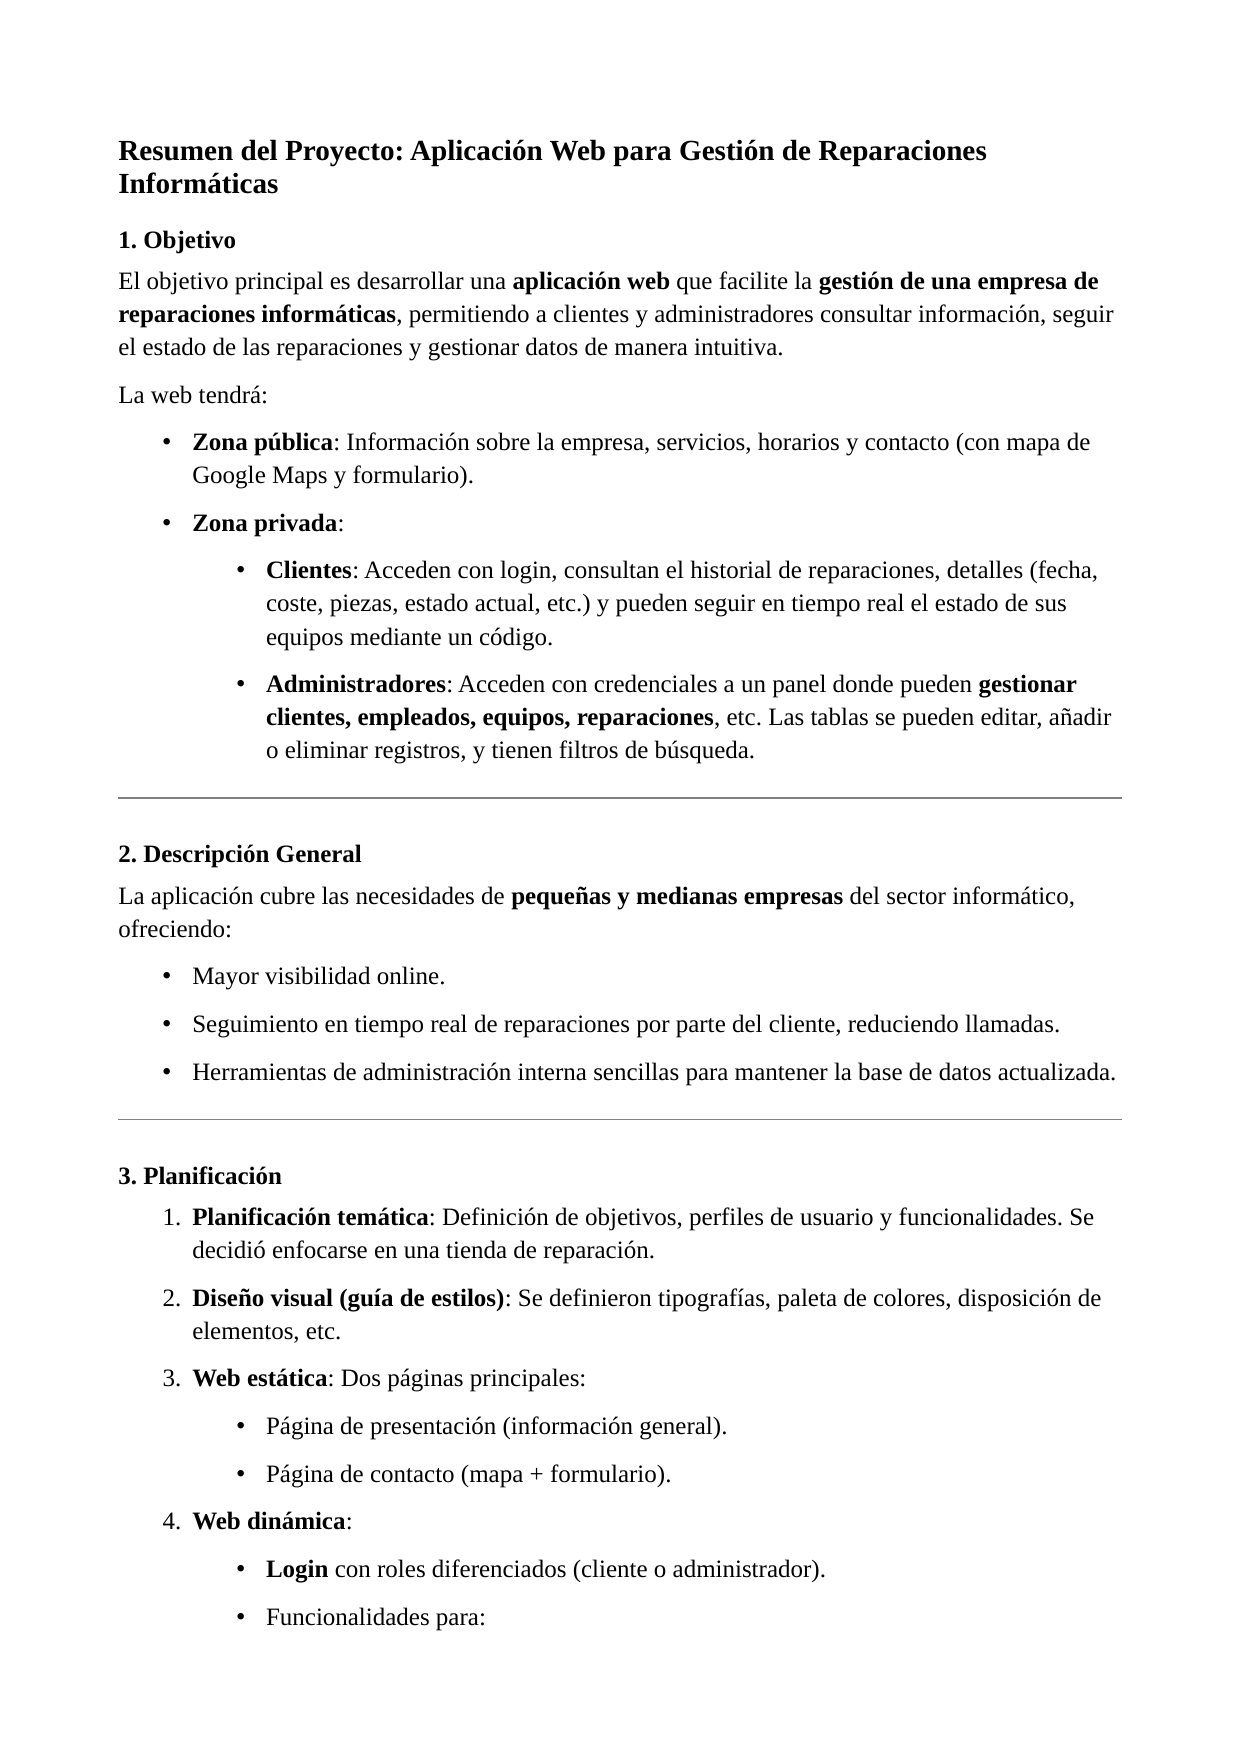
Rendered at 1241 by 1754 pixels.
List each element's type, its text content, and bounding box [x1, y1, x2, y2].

text El objetivo principal es desarrollar una aplicación web que facilite la gestión de una empresa de reparaciones informáticas, permitiendo a clientes y administradores consultar información, seguir el estado de las reparaciones y gestionar datos de manera intuitiva. [118, 266, 1122, 361]
subtitle 2. Descripción General [118, 839, 1122, 868]
list Planificación temática: Definición de objetivos, perfiles de usuario y funcionalidades. Se decidió enfocarse en una tienda de reparación. [162, 1202, 1122, 1264]
list Zona privada: [162, 508, 1122, 537]
list Página de presentación (información general). [236, 1411, 1122, 1440]
list Web dinámica: [162, 1506, 1122, 1535]
list Administradores: Acceden con credenciales a un panel donde pueden gestionar clientes, empleados, equipos, reparaciones, etc. Las tablas se pueden editar, añadir o eliminar registros, y tienen filtros de búsqueda. [236, 669, 1122, 764]
list Mayor visibilidad online. [162, 961, 1122, 990]
list Herramientas de administración interna sencillas para mantener la base de datos actualizada. [162, 1057, 1122, 1085]
list Página de contacto (mapa + formulario). [236, 1459, 1122, 1487]
list Login con roles diferenciados (cliente o administrador). [236, 1554, 1122, 1583]
subtitle 1. Objetivo [118, 225, 1122, 253]
list Diseño visual (guía de estilos): Se definieron tipografías, paleta de colores, disposición de elementos, etc. [162, 1283, 1122, 1345]
subtitle Resumen del Proyecto: Aplicación Web para Gestión de Reparaciones Informáticas [118, 133, 1122, 200]
list Funcionalidades para: [236, 1602, 1122, 1630]
list Web estática: Dos páginas principales: [162, 1363, 1122, 1392]
text La aplicación cubre las necesidades de pequeñas y medianas empresas del sector informático, ofreciendo: [118, 881, 1122, 943]
text La web tendrá: [118, 380, 1122, 408]
subtitle 3. Planificación [118, 1161, 1122, 1190]
list Clientes: Acceden con login, consultan el historial de reparaciones, detalles (fecha, coste, piezas, estado actual, etc.) y pueden seguir en tiempo real el estado de sus equipos mediante un código. [236, 556, 1122, 650]
list Seguimiento en tiempo real de reparaciones por parte del cliente, reduciendo llamadas. [162, 1009, 1122, 1038]
list Zona pública: Información sobre la empresa, servicios, horarios y contacto (con mapa de Google Maps y formulario). [162, 427, 1122, 489]
